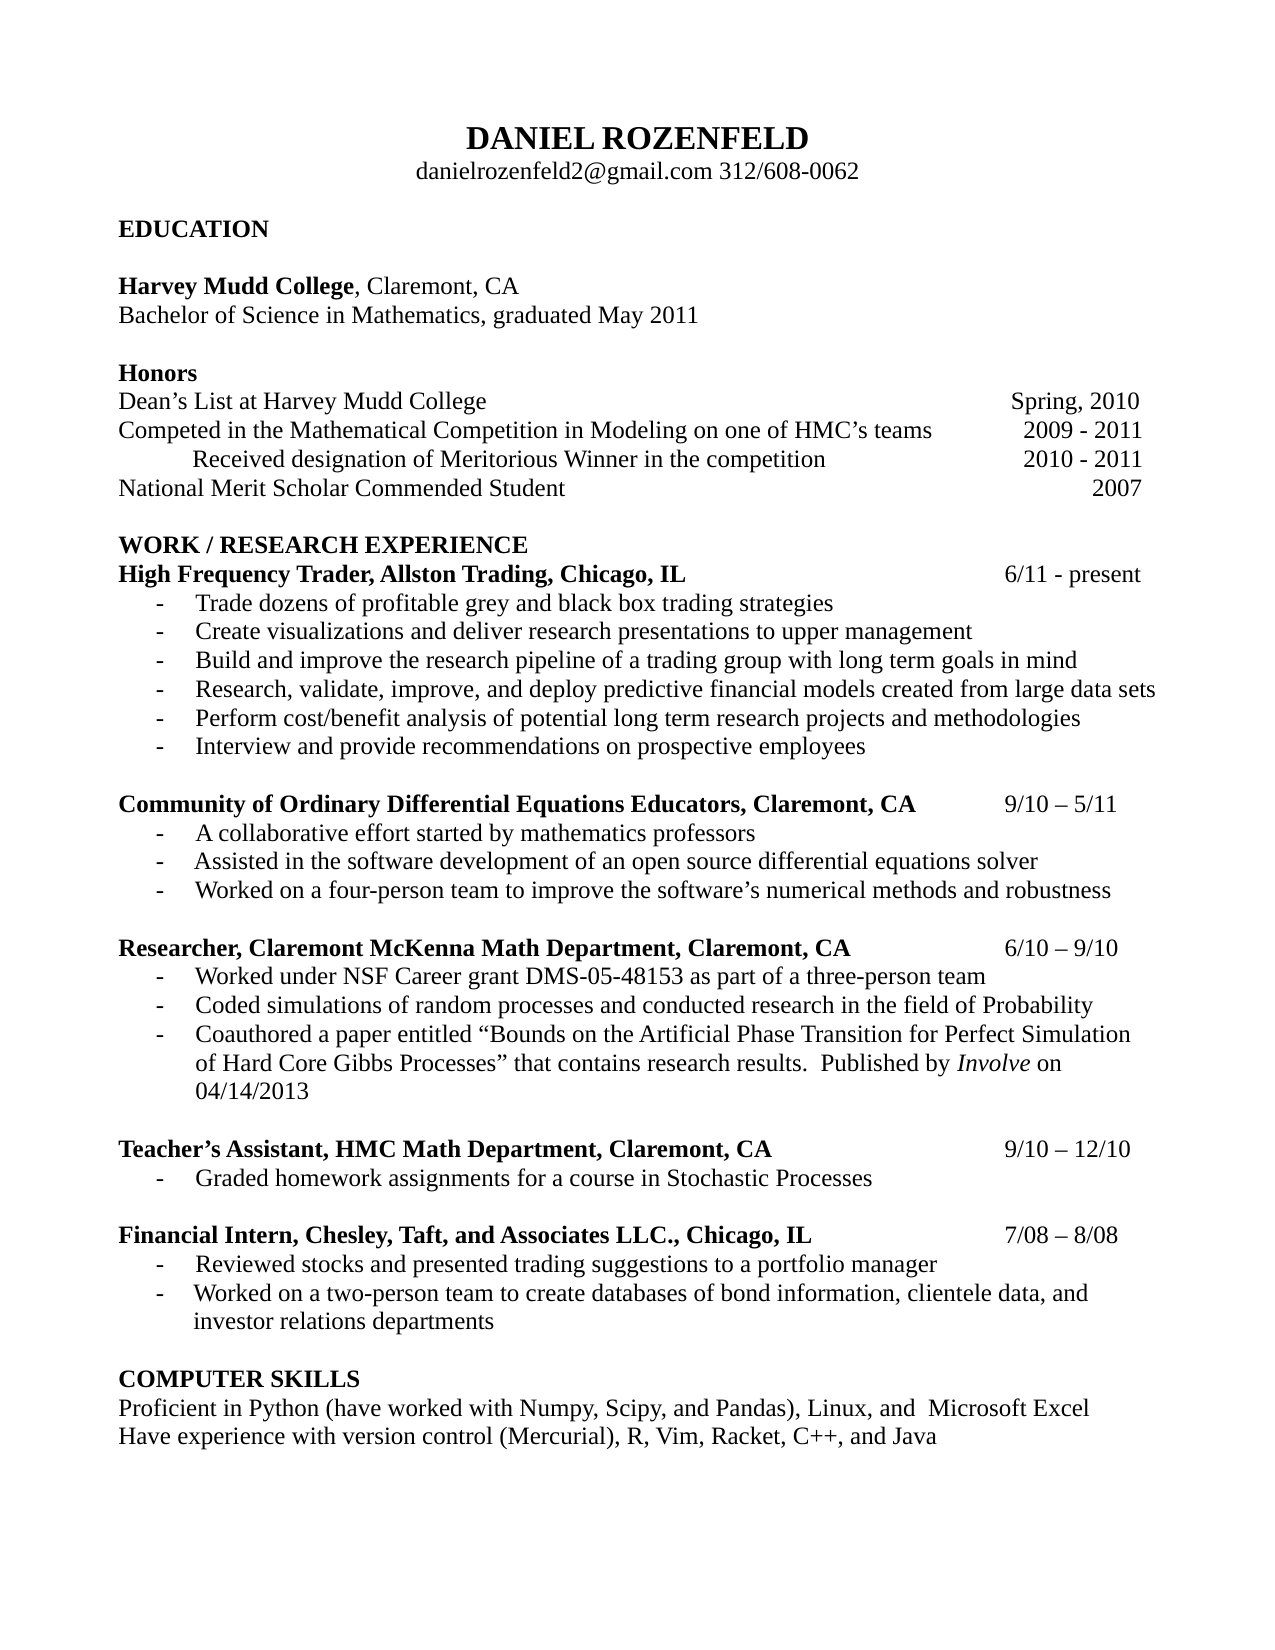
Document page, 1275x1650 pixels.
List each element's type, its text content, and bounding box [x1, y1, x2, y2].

list Perform cost/benefit analysis of potential long term research projects and methodologies [156, 703, 1157, 731]
text Community of Ordinary Differential Equations Educators, Claremont, CA 9/10 – 5/11 [118, 789, 1157, 818]
text EDUCATION [118, 214, 1157, 243]
list Create visualizations and deliver research presentations to upper management [156, 616, 1157, 645]
text - Assisted in the software development of an open source differential equations solver [118, 846, 1157, 875]
text Proficient in Python (have worked with Numpy, Scipy, and Pandas), Linux, and Microsoft Excel [118, 1393, 1157, 1421]
list Coded simulations of random processes and conducted research in the field of Probability [156, 990, 1157, 1019]
text Competed in the Mathematical Competition in Modeling on one of HMC’s teams 2009 - 2011 Received designation of Meritorious Winner in the competition 2010 - 2011 [118, 415, 1157, 473]
list Interview and provide recommendations on prospective employees [156, 731, 1157, 760]
text Have experience with version control (Mercurial), R, Vim, Racket, C++, and Java [118, 1421, 1157, 1450]
text DANIEL ROZENFELD [118, 118, 1157, 156]
list Worked on a two-person team to create databases of bond information, clientele data, and investor relations departments [156, 1278, 1157, 1335]
text National Merit Scholar Commended Student 2007 [118, 473, 1157, 501]
list Build and improve the research pipeline of a trading group with long term goals in mind [156, 645, 1157, 674]
list Trade dozens of profitable grey and black box trading strategies [156, 588, 1157, 616]
text - Worked under NSF Career grant DMS-05-48153 as part of a three-person team [156, 961, 1157, 990]
text Harvey Mudd College, Claremont, CA [118, 271, 1157, 300]
text - Reviewed stocks and presented trading suggestions to a portfolio manager [118, 1249, 1157, 1278]
text Honors [118, 358, 1157, 386]
text High Frequency Trader, Allston Trading, Chicago, IL 6/11 - present [118, 559, 1157, 588]
list Coauthored a paper entitled “Bounds on the Artificial Phase Transition for Perfect Simulation of Hard Core Gibbs Processes” that contains research results. Published by Involve on 04/14/2013 [156, 1019, 1157, 1105]
text Teacher’s Assistant, HMC Math Department, Claremont, CA 9/10 – 12/10 [118, 1134, 1157, 1163]
text - A collaborative effort started by mathematics professors [118, 818, 1157, 846]
text WORK / RESEARCH EXPERIENCE [118, 530, 1157, 559]
text Financial Intern, Chesley, Taft, and Associates LLC., Chicago, IL 7/08 – 8/08 [118, 1220, 1157, 1249]
text Researcher, Claremont McKenna Math Department, Claremont, CA 6/10 – 9/10 [118, 933, 1157, 961]
text danielrozenfeld2@gmail.com 312/608-0062 [118, 156, 1157, 185]
text - Worked on a four-person team to improve the software’s numerical methods and robustness [118, 875, 1157, 904]
list Research, validate, improve, and deploy predictive financial models created from large data sets [156, 674, 1157, 703]
list Graded homework assignments for a course in Stochastic Processes [156, 1163, 1157, 1191]
text COMPUTER SKILLS [118, 1364, 1157, 1393]
text Bachelor of Science in Mathematics, graduated May 2011 [118, 300, 1157, 329]
text Dean’s List at Harvey Mudd College Spring, 2010 [118, 386, 1157, 415]
